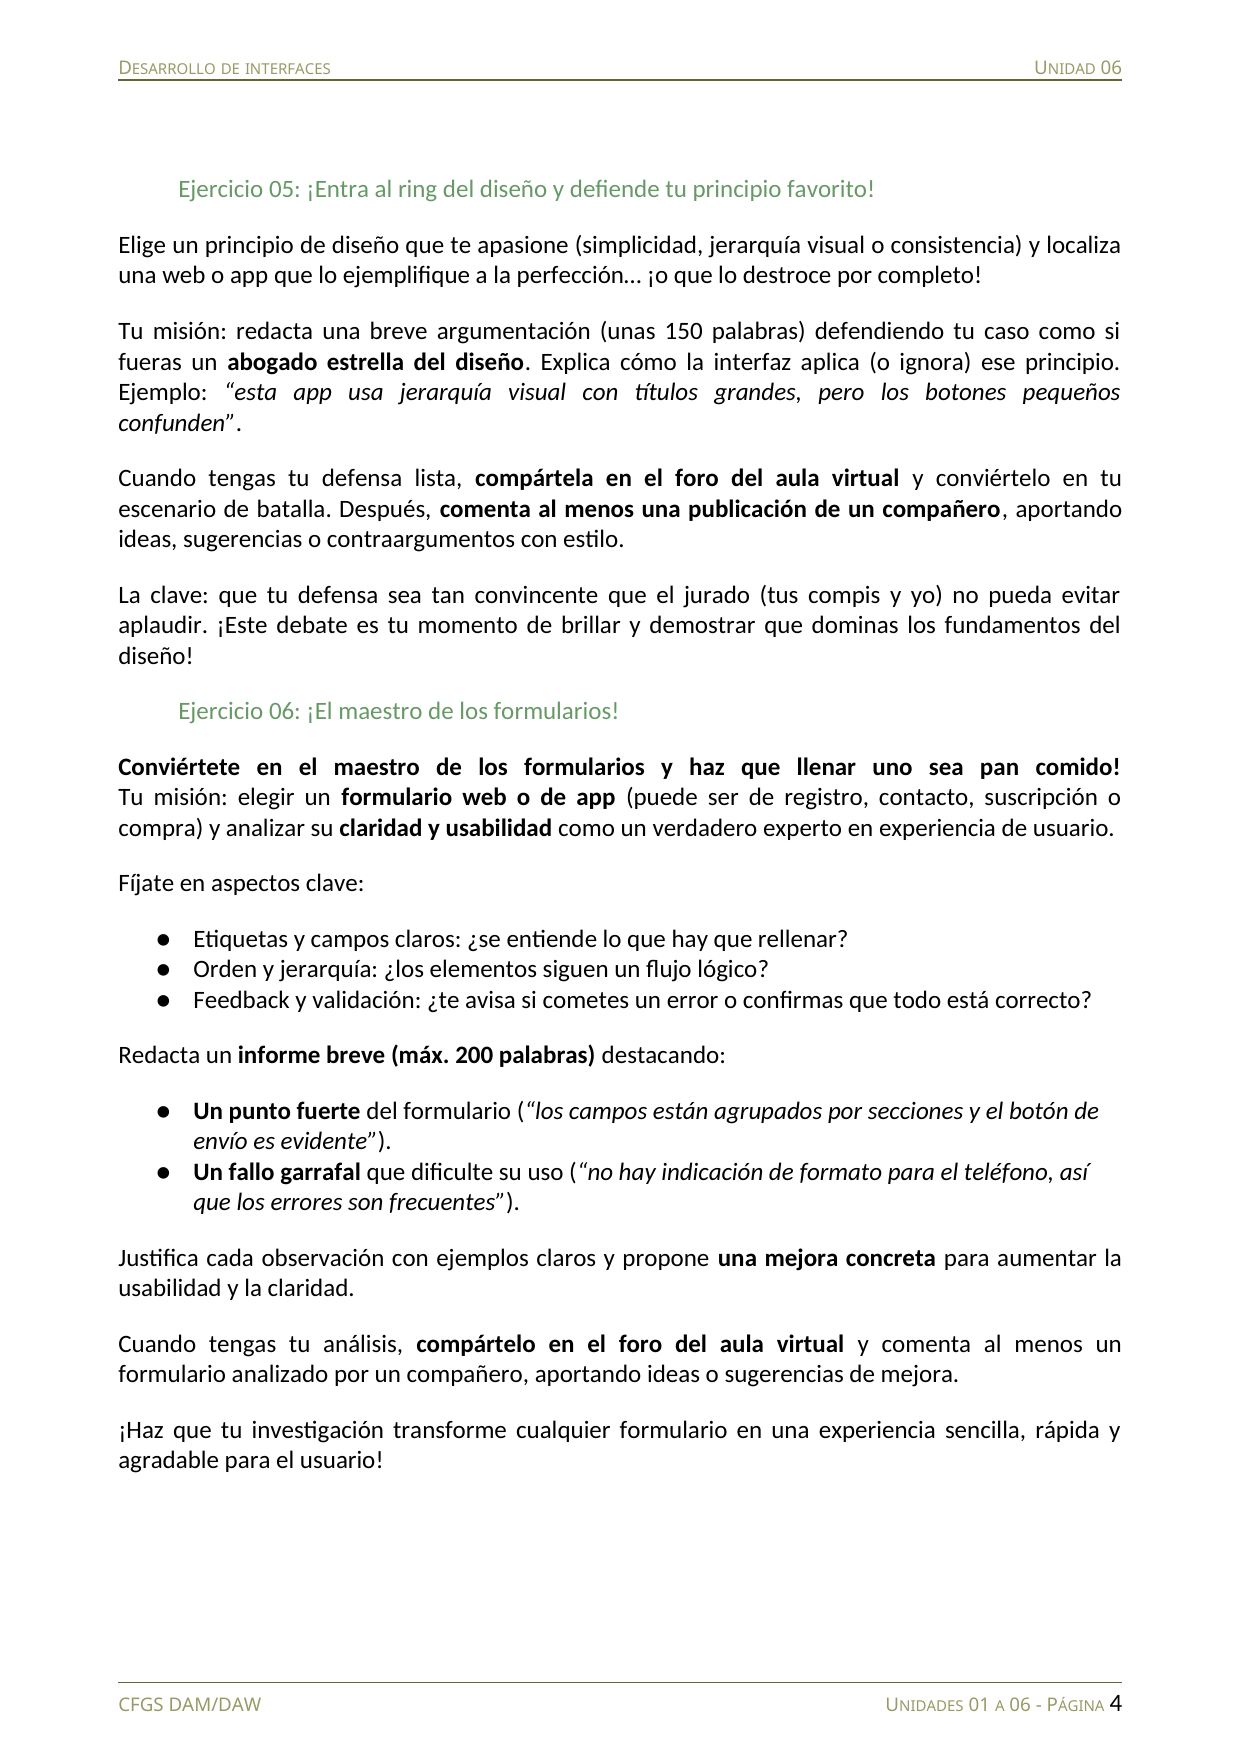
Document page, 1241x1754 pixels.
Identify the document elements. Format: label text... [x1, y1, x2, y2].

text La clave: que tu defensa sea tan convincente que el jurado (tus compis y yo) no pueda evitar aplaudir. ¡Este debate es tu momento de brillar y demostrar que dominas los fundamentos del diseño! [118, 579, 1122, 670]
text Elige un principio de diseño que te apasione (simplicidad, jerarquía visual o consistencia) y localiza una web o app que lo ejemplifique a la perfección… ¡o que lo destroce por completo! [118, 229, 1122, 290]
subtitle Ejercicio 05: ¡Entra al ring del diseño y defiende tu principio favorito! [178, 173, 1122, 204]
text Conviértete en el maestro de los formularios y haz que llenar uno sea pan comido! Tu misión: elegir un formulario web o de app (puede ser de registro, contacto, suscripción o compra) y analizar su claridad y usabilidad como un verdadero experto en experiencia de usuario. [118, 751, 1122, 842]
text Cuando tengas tu defensa lista, compártela en el foro del aula virtual y conviértelo en tu escenario de batalla. Después, comenta al menos una publicación de un compañero, aportando ideas, sugerencias o contraargumentos con estilo. [118, 462, 1122, 554]
list Orden y jerarquía: ¿los elementos siguen un flujo lógico? [156, 953, 1122, 984]
text Tu misión: redacta una breve argumentación (unas 150 palabras) defendiendo tu caso como si fueras un abogado estrella del diseño. Explica cómo la interfaz aplica (o ignora) ese principio. Ejemplo: “esta app usa jerarquía visual con títulos grandes, pero los botones pequeños confunden”. [118, 315, 1122, 437]
list Etiquetas y campos claros: ¿se entiende lo que hay que rellenar? [156, 923, 1122, 953]
list Un punto fuerte del formulario (“los campos están agrupados por secciones y el botón de envío es evidente”). [156, 1095, 1122, 1156]
text ¡Haz que tu investigación transforme cualquier formulario en una experiencia sencilla, rápida y agradable para el usuario! [118, 1414, 1122, 1475]
subtitle Ejercicio 06: ¡El maestro de los formularios! [178, 695, 1122, 726]
text Redacta un informe breve (máx. 200 palabras) destacando: [118, 1039, 1122, 1070]
list Feedback y validación: ¿te avisa si cometes un error o confirmas que todo está correcto? [156, 984, 1122, 1014]
text Cuando tengas tu análisis, compártelo en el foro del aula virtual y comenta al menos un formulario analizado por un compañero, aportando ideas o sugerencias de mejora. [118, 1328, 1122, 1389]
text Fíjate en aspectos clave: [118, 867, 1122, 898]
text Justifica cada observación con ejemplos claros y propone una mejora concreta para aumentar la usabilidad y la claridad. [118, 1242, 1122, 1303]
list Un fallo garrafal que dificulte su uso (“no hay indicación de formato para el teléfono, así que los errores son frecuentes”). [156, 1156, 1122, 1217]
